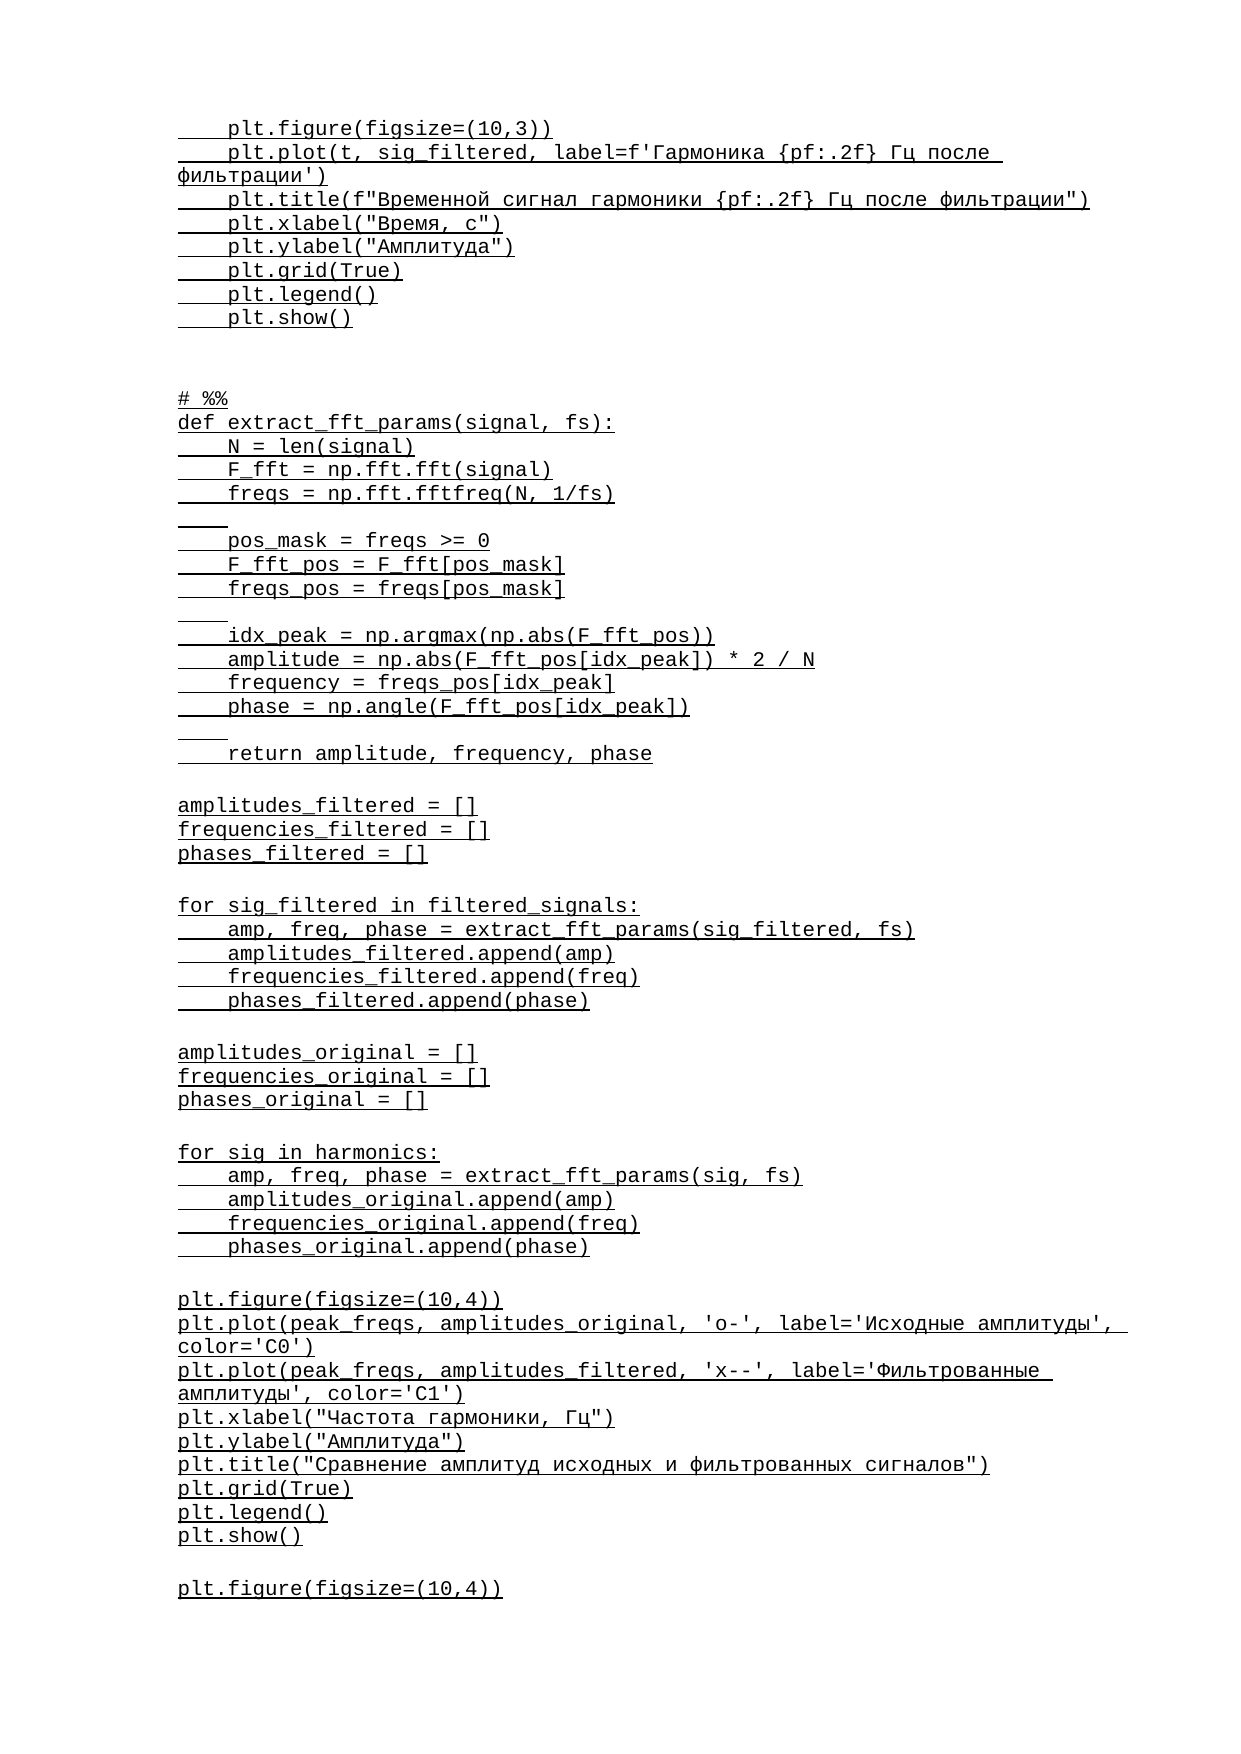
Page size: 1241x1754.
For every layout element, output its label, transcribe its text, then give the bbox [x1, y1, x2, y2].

text phases_filtered = [] [177, 843, 1152, 866]
text for sig_filtered in filtered_signals: [177, 895, 1152, 919]
text plt.title(f"Временной сигнал гармоники {pf:.2f} Гц после фильтрации") [177, 189, 1152, 213]
text def extract_fft_params(signal, fs): [177, 412, 1152, 436]
text amp, freq, phase = extract_fft_params(sig, fs) [177, 1166, 1152, 1189]
text plt.xlabel("Время, с") [177, 213, 1152, 236]
text F_fft_pos = F_fft[pos_mask] [177, 554, 1152, 578]
text plt.show() [177, 1525, 1152, 1549]
text plt.show() [177, 307, 1152, 331]
text phases_original = [] [177, 1089, 1152, 1113]
text plt.figure(figsize=(10,3)) [177, 118, 1152, 142]
text frequencies_original = [] [177, 1066, 1152, 1089]
text # %% [177, 388, 1152, 412]
text plt.plot(t, sig_filtered, label=f'Гармоника {pf:.2f} Гц после фильтрации') [177, 142, 1152, 189]
text plt.ylabel("Амплитуда") [177, 1431, 1152, 1454]
text phases_filtered.append(phase) [177, 990, 1152, 1013]
text amplitudes_filtered = [] [177, 796, 1152, 819]
text frequencies_filtered = [] [177, 819, 1152, 843]
text idx_peak = np.argmax(np.abs(F_fft_pos)) [177, 625, 1152, 648]
text amplitudes_original.append(amp) [177, 1189, 1152, 1213]
text return amplitude, frequency, phase [177, 743, 1152, 767]
text freqs = np.fft.fftfreq(N, 1/fs) [177, 483, 1152, 507]
text frequencies_filtered.append(freq) [177, 966, 1152, 990]
text F_fft = np.fft.fft(signal) [177, 459, 1152, 483]
text amp, freq, phase = extract_fft_params(sig_filtered, fs) [177, 919, 1152, 942]
text plt.figure(figsize=(10,4)) [177, 1289, 1152, 1312]
text phases_original.append(phase) [177, 1236, 1152, 1260]
text amplitudes_filtered.append(amp) [177, 942, 1152, 966]
text plt.title("Сравнение амплитуд исходных и фильтрованных сигналов") [177, 1454, 1152, 1478]
text plt.legend() [177, 284, 1152, 307]
text pos_mask = freqs >= 0 [177, 530, 1152, 554]
text plt.xlabel("Частота гармоники, Гц") [177, 1407, 1152, 1431]
text plt.plot(peak_freqs, amplitudes_filtered, 'x--', label='Фильтрованные амплитуды', color='C1') [177, 1360, 1152, 1407]
text for sig in harmonics: [177, 1142, 1152, 1166]
text plt.grid(True) [177, 260, 1152, 284]
text plt.legend() [177, 1502, 1152, 1525]
text N = len(signal) [177, 436, 1152, 459]
text plt.grid(True) [177, 1478, 1152, 1502]
text phase = np.angle(F_fft_pos[idx_peak]) [177, 696, 1152, 719]
text frequency = freqs_pos[idx_peak] [177, 672, 1152, 696]
text freqs_pos = freqs[pos_mask] [177, 578, 1152, 601]
text plt.figure(figsize=(10,4)) [177, 1578, 1152, 1601]
text plt.plot(peak_freqs, amplitudes_original, 'o-', label='Исходные амплитуды', color='C0') [177, 1312, 1152, 1360]
text plt.ylabel("Амплитуда") [177, 236, 1152, 260]
text amplitude = np.abs(F_fft_pos[idx_peak]) * 2 / N [177, 648, 1152, 672]
text frequencies_original.append(freq) [177, 1213, 1152, 1236]
text amplitudes_original = [] [177, 1042, 1152, 1066]
